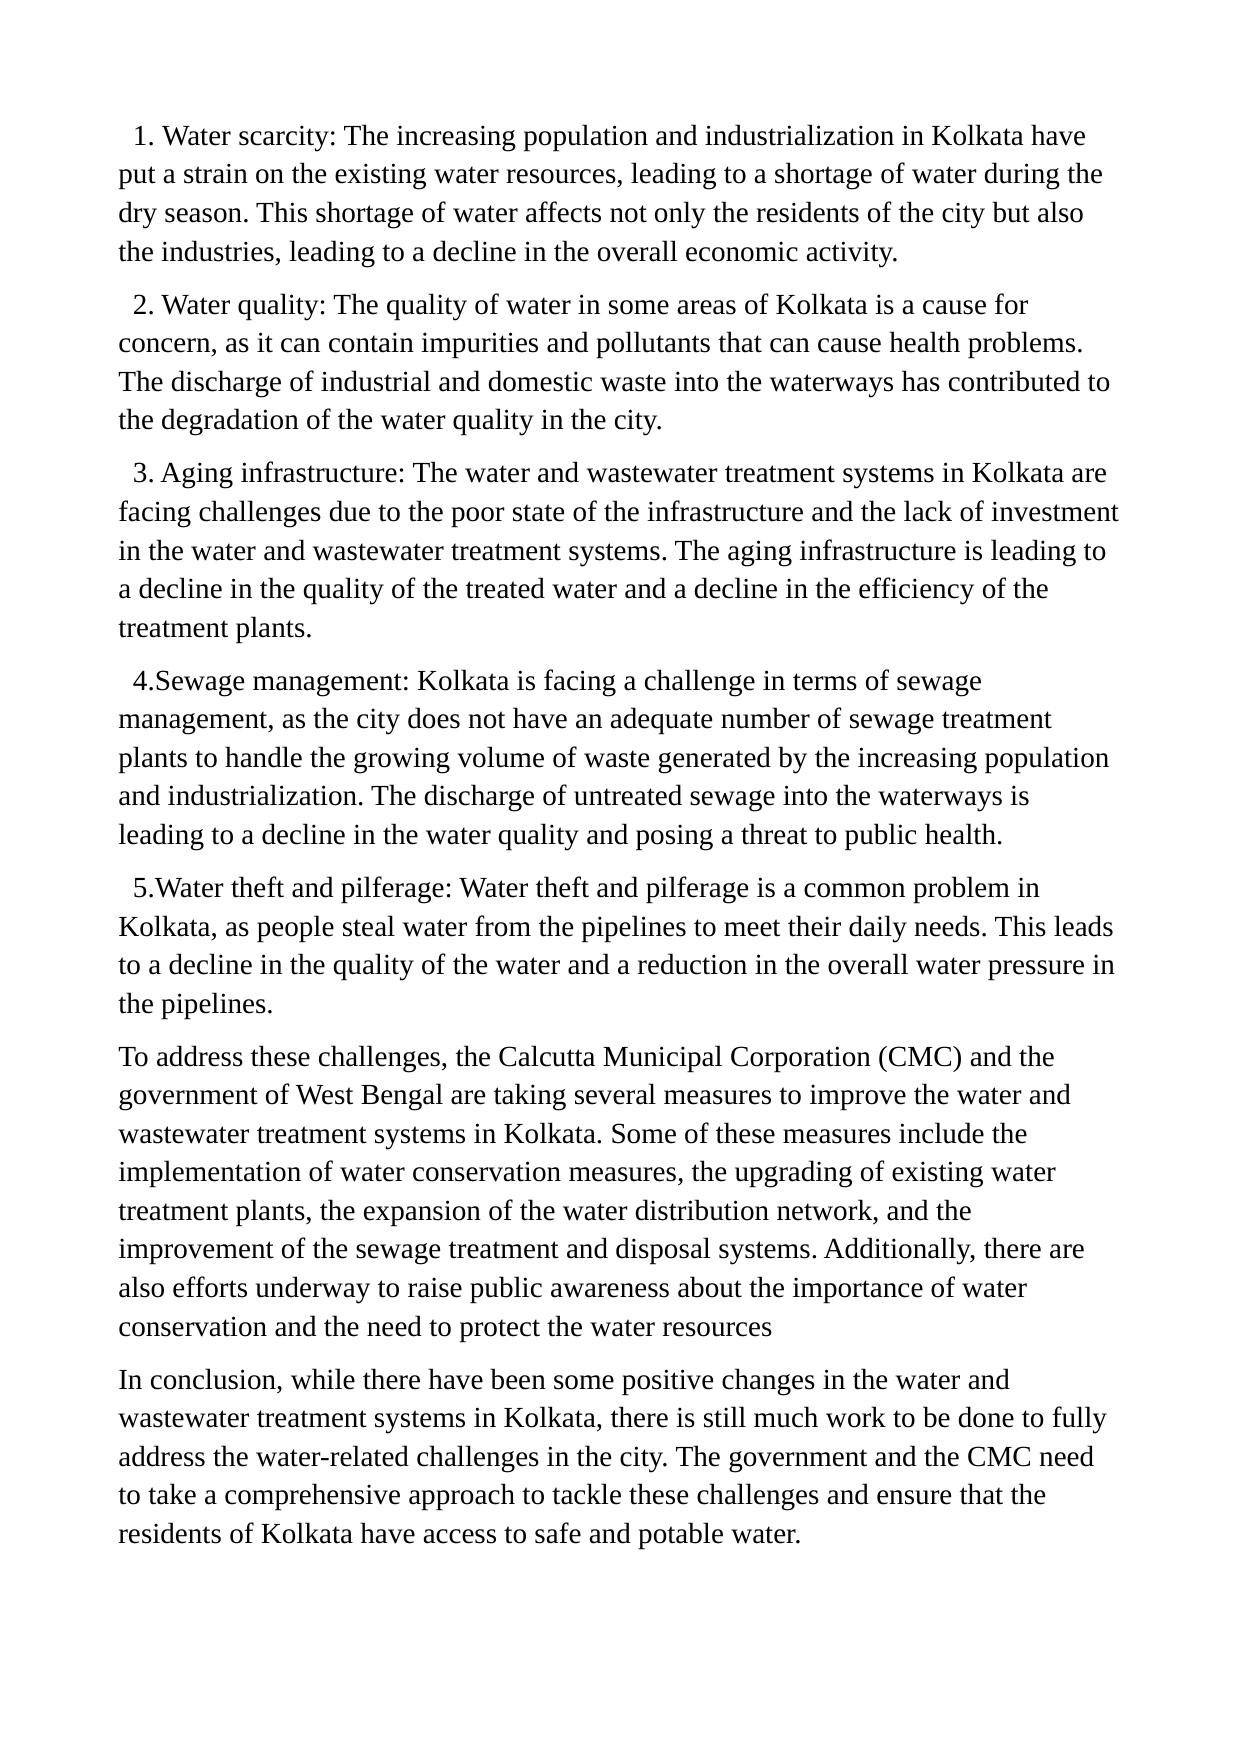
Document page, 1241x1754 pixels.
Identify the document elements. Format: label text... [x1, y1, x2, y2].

text 4.Sewage management: Kolkata is facing a challenge in terms of sewage management, as the city does not have an adequate number of sewage treatment plants to handle the growing volume of waste generated by the increasing population and industrialization. The discharge of untreated sewage into the waterways is leading to a decline in the water quality and posing a threat to public health. [118, 663, 1122, 851]
text 1. Water scarcity: The increasing population and industrialization in Kolkata have put a strain on the existing water resources, leading to a shortage of water during the dry season. This shortage of water affects not only the residents of the city but also the industries, leading to a decline in the overall economic activity. [118, 118, 1122, 267]
text 5.Water theft and pilferage: Water theft and pilferage is a common problem in Kolkata, as people steal water from the pipelines to meet their daily needs. This leads to a decline in the quality of the water and a reduction in the overall water pressure in the pipelines. [118, 870, 1122, 1019]
text 3. Aging infrastructure: The water and wastewater treatment systems in Kolkata are facing challenges due to the poor state of the infrastructure and the lack of investment in the water and wastewater treatment systems. The aging infrastructure is leading to a decline in the quality of the treated water and a decline in the efficiency of the treatment plants. [118, 456, 1122, 643]
text 2. Water quality: The quality of water in some areas of Kolkata is a cause for concern, as it can contain impurities and pollutants that can cause health problems. The discharge of industrial and domestic waste into the waterways has contributed to the degradation of the water quality in the city. [118, 287, 1122, 436]
text To address these challenges, the Calcutta Municipal Corporation (CMC) and the government of West Bengal are taking several measures to improve the water and wastewater treatment systems in Kolkata. Some of these measures include the implementation of water conservation measures, the upgrading of existing water treatment plants, the expansion of the water distribution network, and the improvement of the sewage treatment and disposal systems. Additionally, there are also efforts underway to raise public awareness about the importance of water conservation and the need to protect the water resources [118, 1039, 1122, 1342]
text In conclusion, while there have been some positive changes in the water and wastewater treatment systems in Kolkata, there is still much work to be done to fully address the water-related challenges in the city. The government and the CMC need to take a comprehensive approach to tackle these challenges and ensure that the residents of Kolkata have access to safe and potable water. [118, 1362, 1122, 1549]
